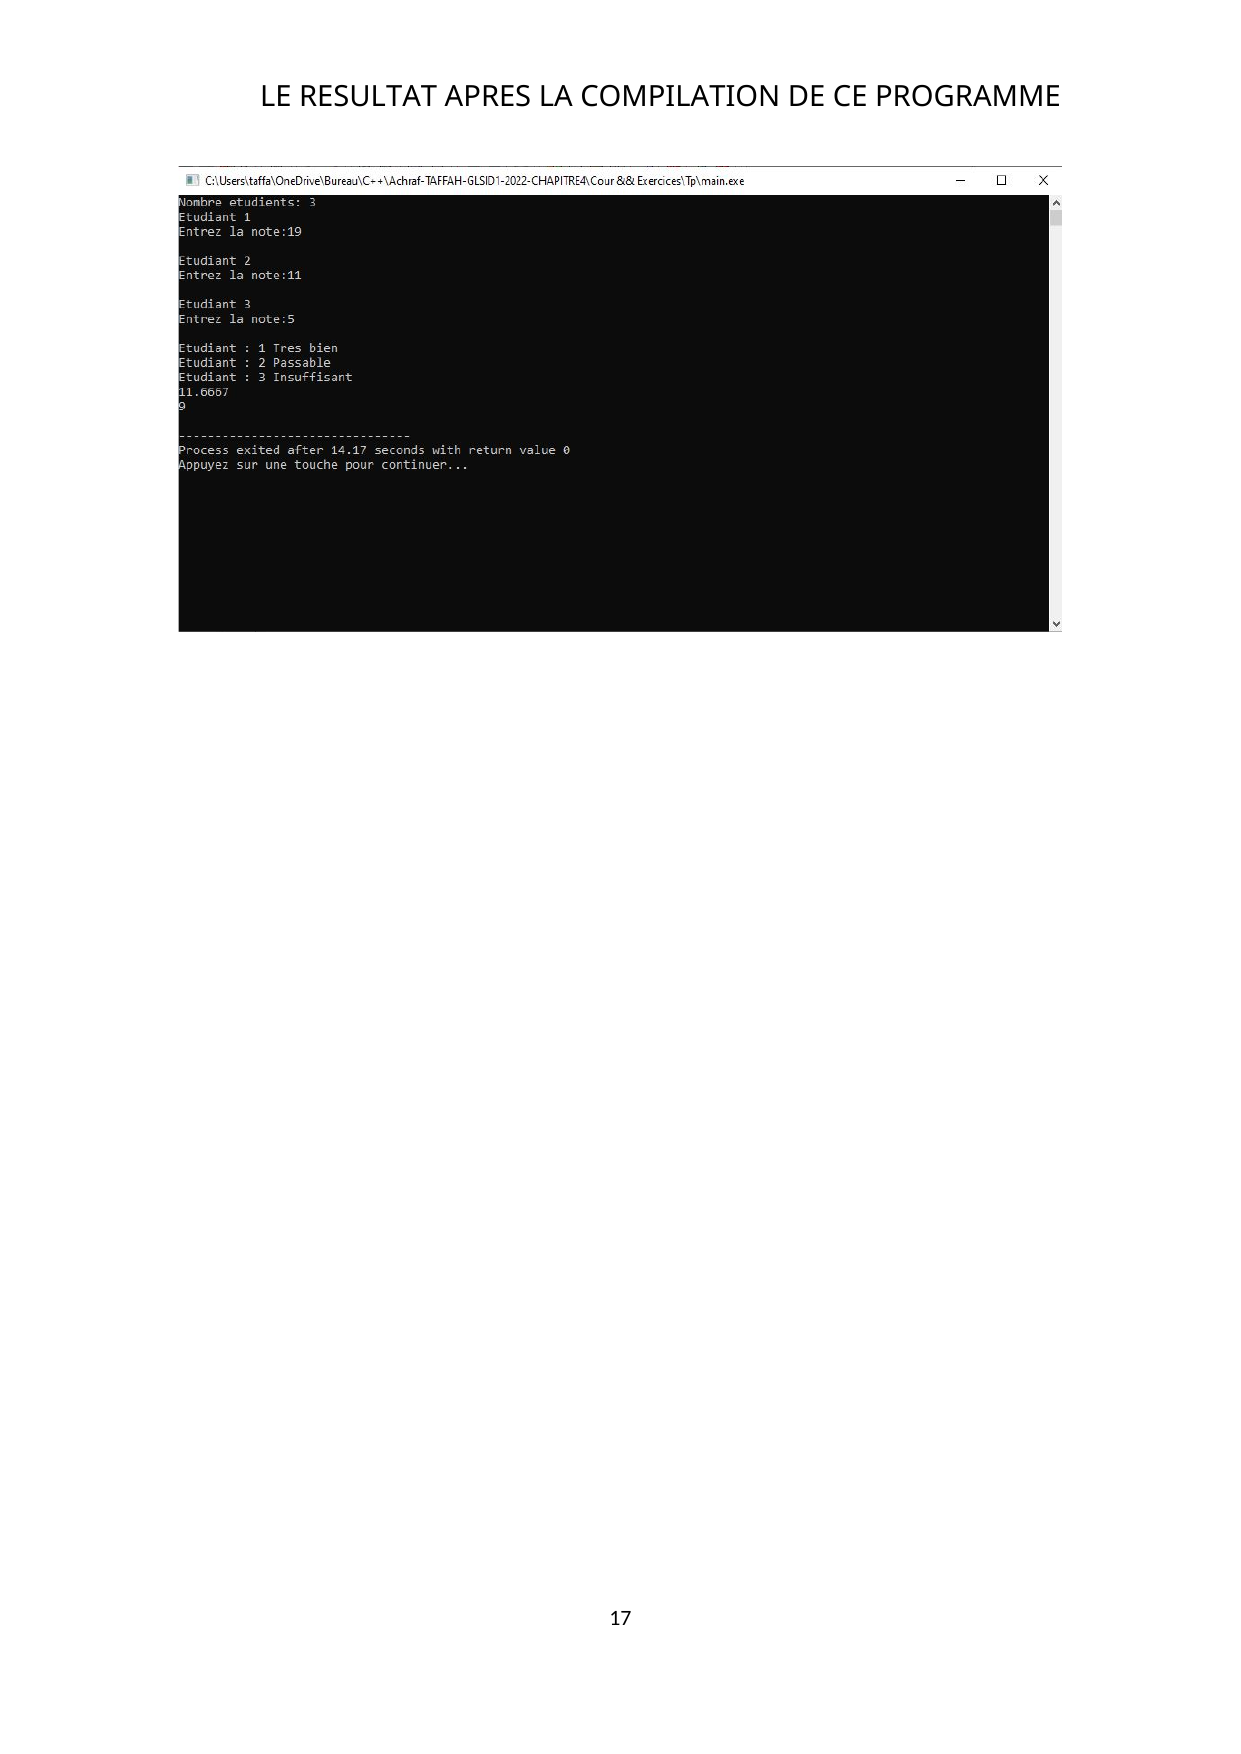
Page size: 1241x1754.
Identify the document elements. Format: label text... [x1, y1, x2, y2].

subtitle Le resultat apres la compilation de ce programme [186, 75, 1128, 115]
